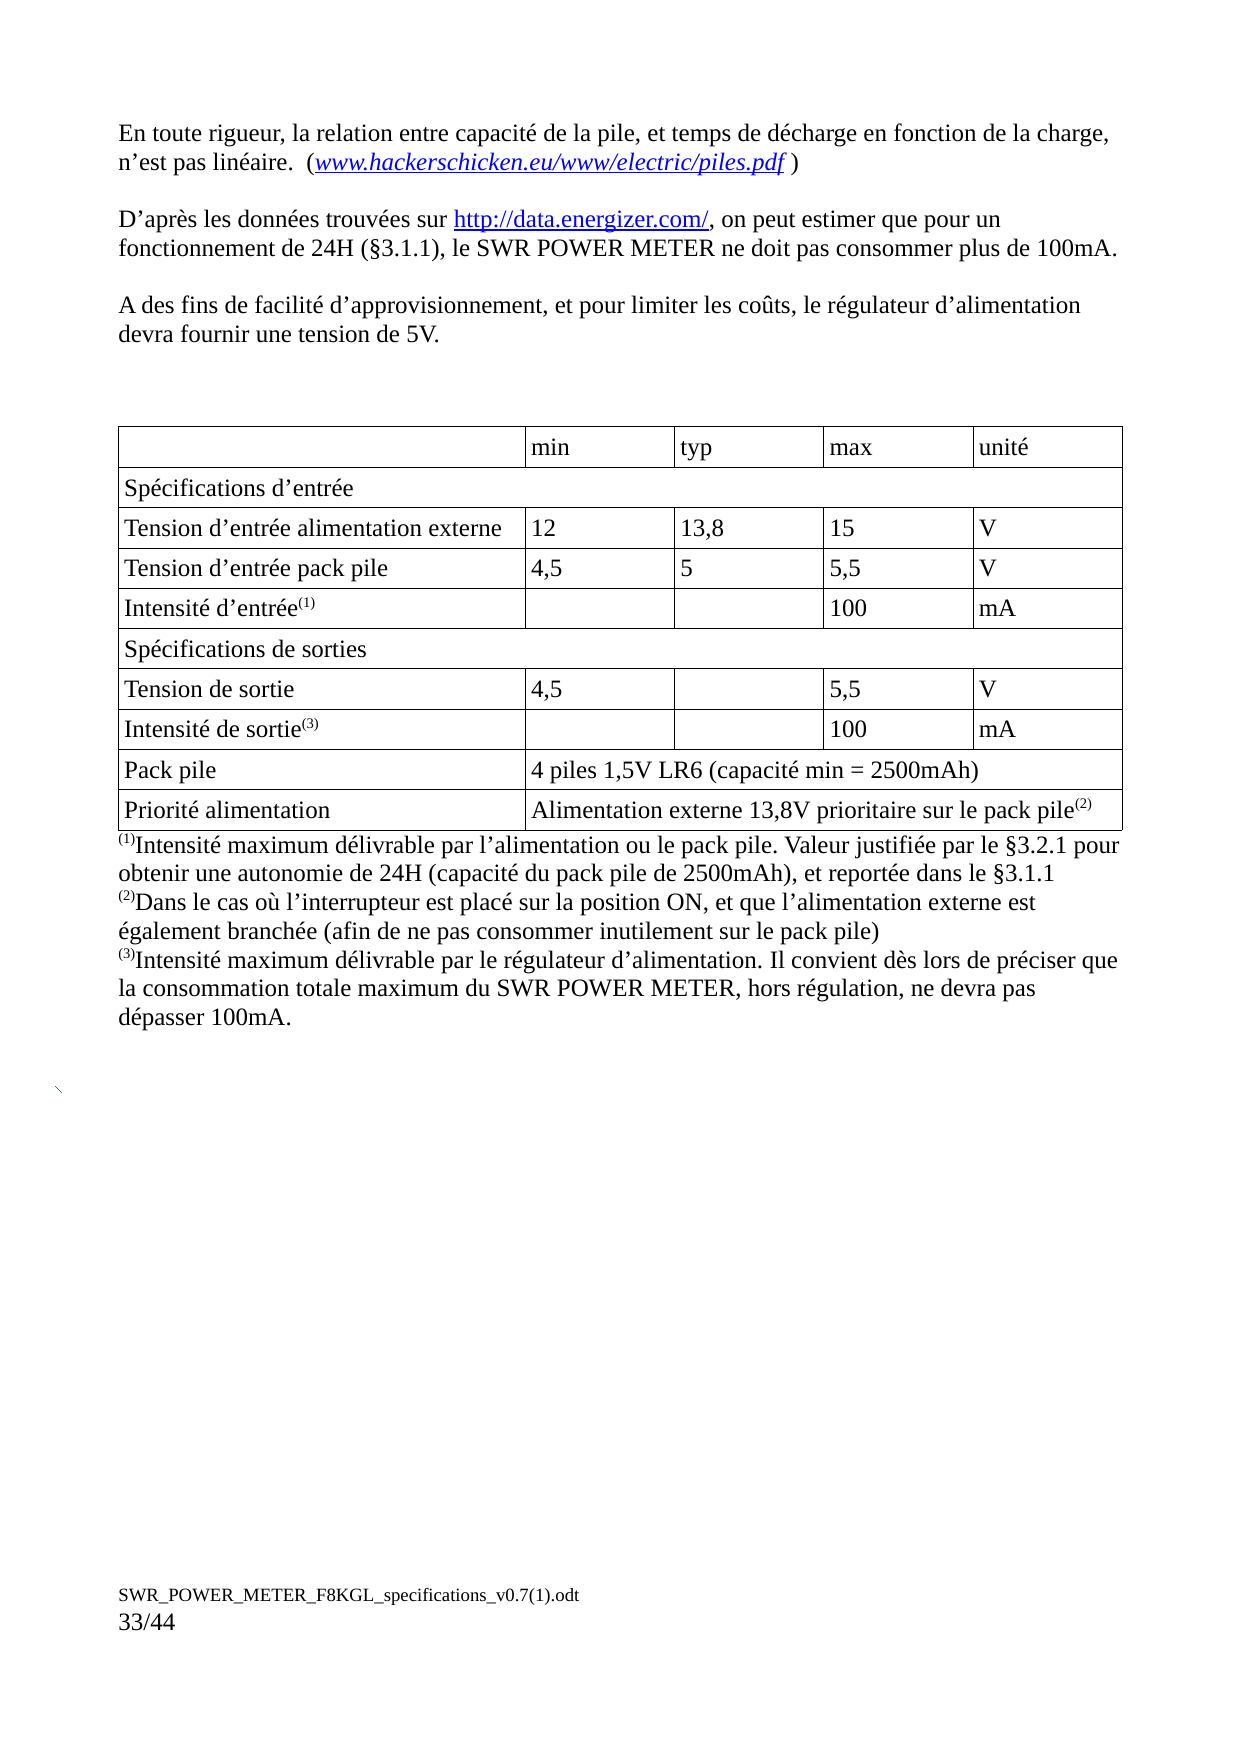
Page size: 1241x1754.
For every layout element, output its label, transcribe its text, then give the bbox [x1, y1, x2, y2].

table_header unité [974, 427, 1122, 467]
table_cell Tension d’entrée alimentation externe [119, 508, 525, 547]
table_cell 4 piles 1,5V LR6 (capacité min = 2500mAh) [526, 750, 1122, 789]
table_cell 12 [526, 508, 674, 547]
table_cell Alimentation externe 13,8V prioritaire sur le pack pile(2) [526, 790, 1122, 829]
table_cell V [974, 669, 1122, 709]
table_cell Priorité alimentation [119, 790, 525, 829]
text D’après les données trouvées sur http://data.energizer.com/, on peut estimer que pour un fonctionnement de 24H (§3.1.1), le SWR POWER METER ne doit pas consommer plus de 100mA. [118, 204, 1122, 262]
table_cell Pack pile [119, 750, 525, 789]
text A des fins de facilité d’approvisionnement, et pour limiter les coûts, le régulateur d’alimentation devra fournir une tension de 5V. [118, 291, 1122, 348]
text (3)Intensité maximum délivrable par le régulateur d’alimentation. Il convient dès lors de préciser que la consommation totale maximum du SWR POWER METER, hors régulation, ne devra pas dépasser 100mA. [118, 945, 1122, 1031]
table_cell Intensité d’entrée(1) [119, 589, 525, 628]
table_cell 4,5 [526, 549, 674, 588]
text (2)Dans le cas où l’interrupteur est placé sur la position ON, et que l’alimentation externe est également branchée (afin de ne pas consommer inutilement sur le pack pile) [118, 887, 1122, 945]
table_cell 5,5 [824, 669, 973, 709]
table_header [119, 427, 525, 467]
table_cell 15 [824, 508, 973, 547]
table_cell [526, 589, 674, 628]
table_header typ [675, 427, 823, 467]
table_cell 5,5 [824, 549, 973, 588]
table_cell [675, 710, 823, 749]
table_header max [824, 427, 973, 467]
table_cell 100 [824, 710, 973, 749]
table_cell Tension d’entrée pack pile [119, 549, 525, 588]
table_cell mA [974, 710, 1122, 749]
table_cell [526, 710, 674, 749]
table_cell [675, 589, 823, 628]
table_cell V [974, 508, 1122, 547]
table_cell 4,5 [526, 669, 674, 709]
text En toute rigueur, la relation entre capacité de la pile, et temps de décharge en fonction de la charge, n’est pas linéaire. (www.hackerschicken.eu/www/electric/piles.pdf ) [118, 118, 1122, 176]
table_cell 5 [675, 549, 823, 588]
text (1)Intensité maximum délivrable par l’alimentation ou le pack pile. Valeur justifiée par le §3.2.1 pour obtenir une autonomie de 24H (capacité du pack pile de 2500mAh), et reportée dans le §3.1.1 [118, 831, 1122, 887]
table_cell mA [974, 589, 1122, 628]
table_cell Tension de sortie [119, 669, 525, 709]
table_cell Intensité de sortie(3) [119, 710, 525, 749]
table_header min [526, 427, 674, 467]
table_cell 13,8 [675, 508, 823, 547]
table_cell Spécifications d’entrée [119, 468, 1122, 507]
table_cell V [974, 549, 1122, 588]
table_cell Spécifications de sorties [119, 629, 1122, 668]
table_cell 100 [824, 589, 973, 628]
table_cell [675, 669, 823, 709]
